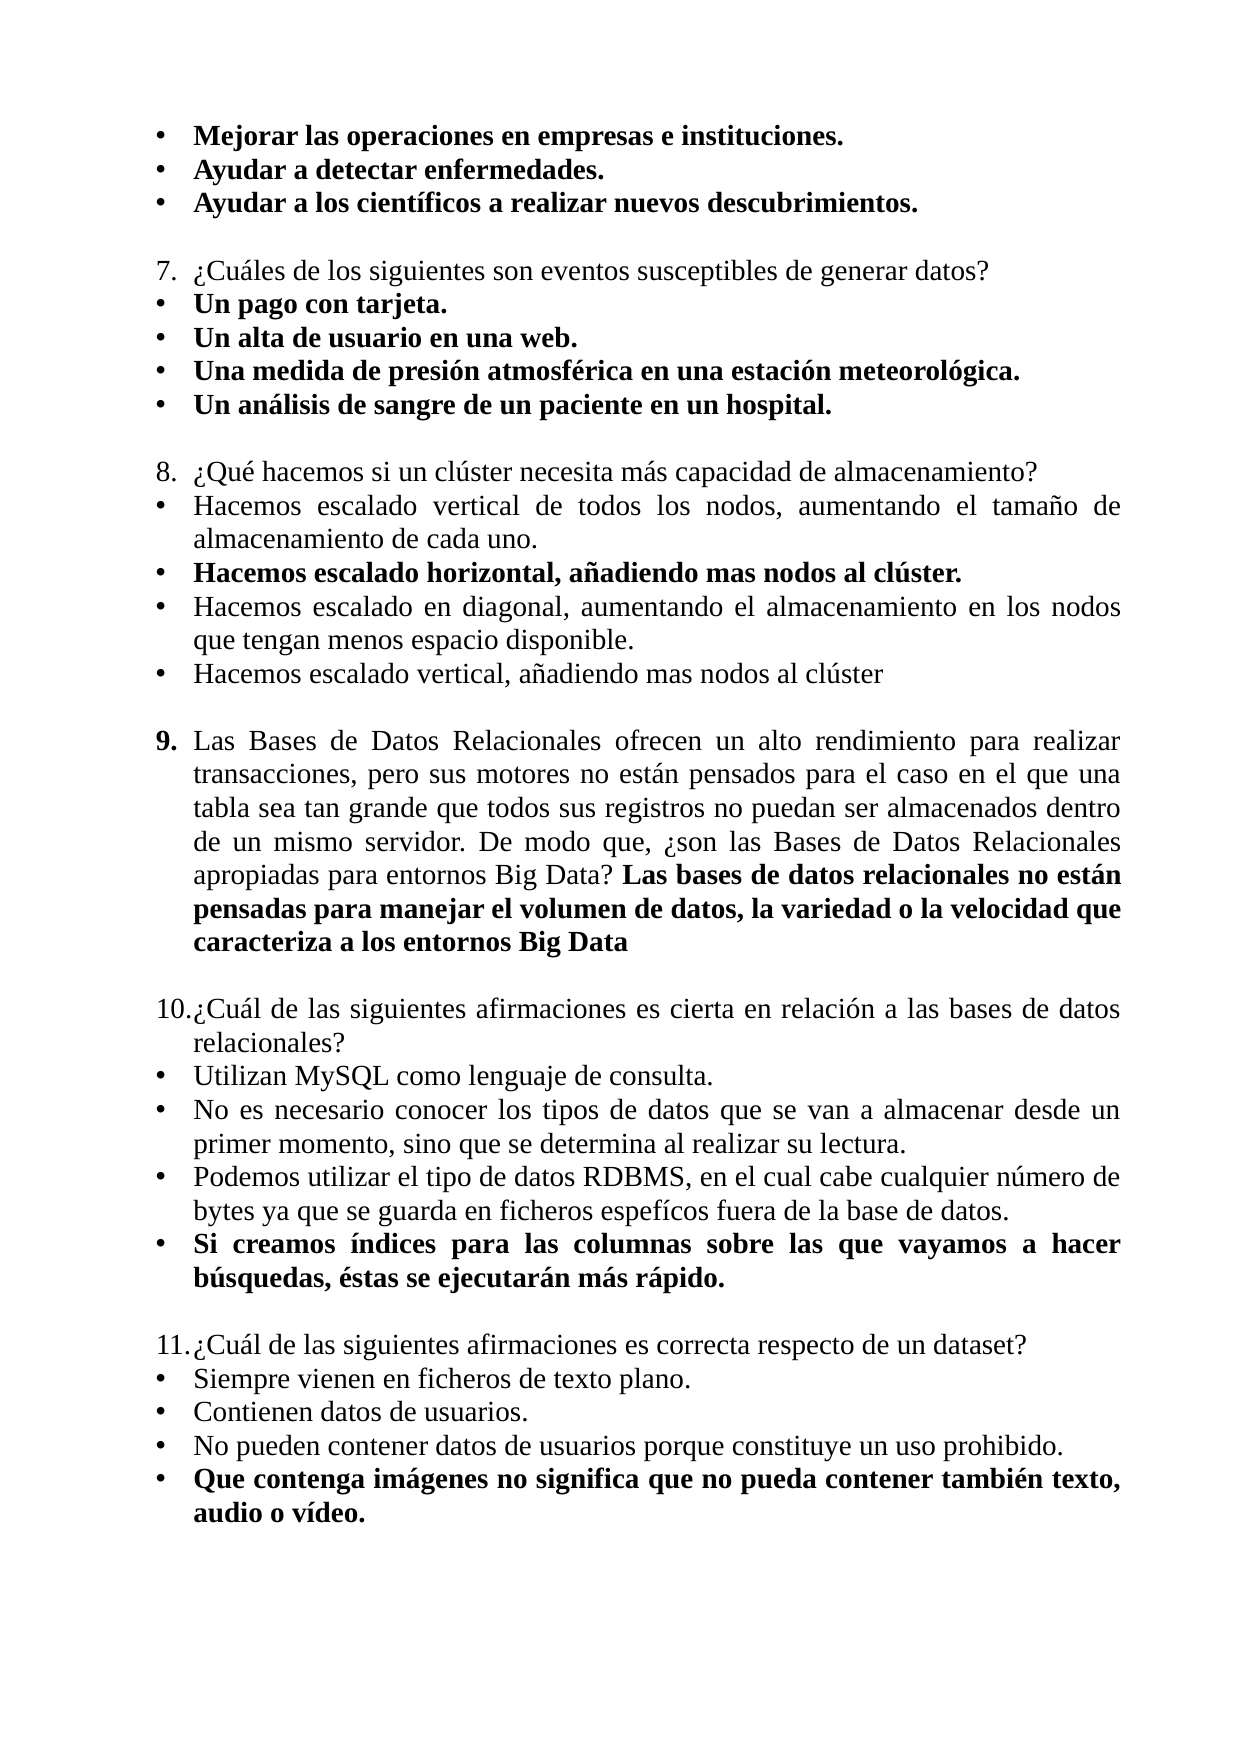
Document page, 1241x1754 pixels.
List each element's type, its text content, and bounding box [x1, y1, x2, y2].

list Ayudar a detectar enfermedades. [156, 152, 1122, 185]
list Hacemos escalado vertical, añadiendo mas nodos al clúster [156, 656, 1122, 689]
list Contienen datos de usuarios. [156, 1394, 1122, 1428]
list ¿Cuál de las siguientes afirmaciones es cierta en relación a las bases de datos relacionales? [156, 991, 1122, 1058]
list ¿Cuáles de los siguientes son eventos susceptibles de generar datos? [156, 253, 1122, 286]
list No es necesario conocer los tipos de datos que se van a almacenar desde un primer momento, sino que se determina al realizar su lectura. [156, 1092, 1122, 1159]
list Que contenga imágenes no significa que no pueda contener también texto, audio o vídeo. [156, 1462, 1122, 1529]
list Siempre vienen en ficheros de texto plano. [156, 1361, 1122, 1394]
list Podemos utilizar el tipo de datos RDBMS, en el cual cabe cualquier número de bytes ya que se guarda en ficheros espefícos fuera de la base de datos. [156, 1159, 1122, 1226]
list Hacemos escalado horizontal, añadiendo mas nodos al clúster. [156, 555, 1122, 589]
list Una medida de presión atmosférica en una estación meteorológica. [156, 353, 1122, 387]
list No pueden contener datos de usuarios porque constituye un uso prohibido. [156, 1428, 1122, 1462]
list Un alta de usuario en una web. [156, 320, 1122, 353]
list Hacemos escalado vertical de todos los nodos, aumentando el tamaño de almacenamiento de cada uno. [156, 488, 1122, 555]
list Si creamos índices para las columnas sobre las que vayamos a hacer búsquedas, éstas se ejecutarán más rápido. [156, 1226, 1122, 1294]
list Ayudar a los científicos a realizar nuevos descubrimientos. [156, 185, 1122, 219]
list Hacemos escalado en diagonal, aumentando el almacenamiento en los nodos que tengan menos espacio disponible. [156, 589, 1122, 656]
list ¿Cuál de las siguientes afirmaciones es correcta respecto de un dataset? [156, 1327, 1122, 1361]
list Mejorar las operaciones en empresas e instituciones. [156, 118, 1122, 152]
list Utilizan MySQL como lenguaje de consulta. [156, 1058, 1122, 1092]
list Un análisis de sangre de un paciente en un hospital. [156, 387, 1122, 421]
list Las Bases de Datos Relacionales ofrecen un alto rendimiento para realizar transacciones, pero sus motores no están pensados para el caso en el que una tabla sea tan grande que todos sus registros no puedan ser almacenados dentro de un mismo servidor. De modo que, ¿son las Bases de Datos Relacionales apropiadas para entornos Big Data? Las bases de datos relacionales no están pensadas para manejar el volumen de datos, la variedad o la velocidad que caracteriza a los entornos Big Data [156, 723, 1122, 958]
list ¿Qué hacemos si un clúster necesita más capacidad de almacenamiento? [156, 454, 1122, 488]
list Un pago con tarjeta. [156, 286, 1122, 320]
